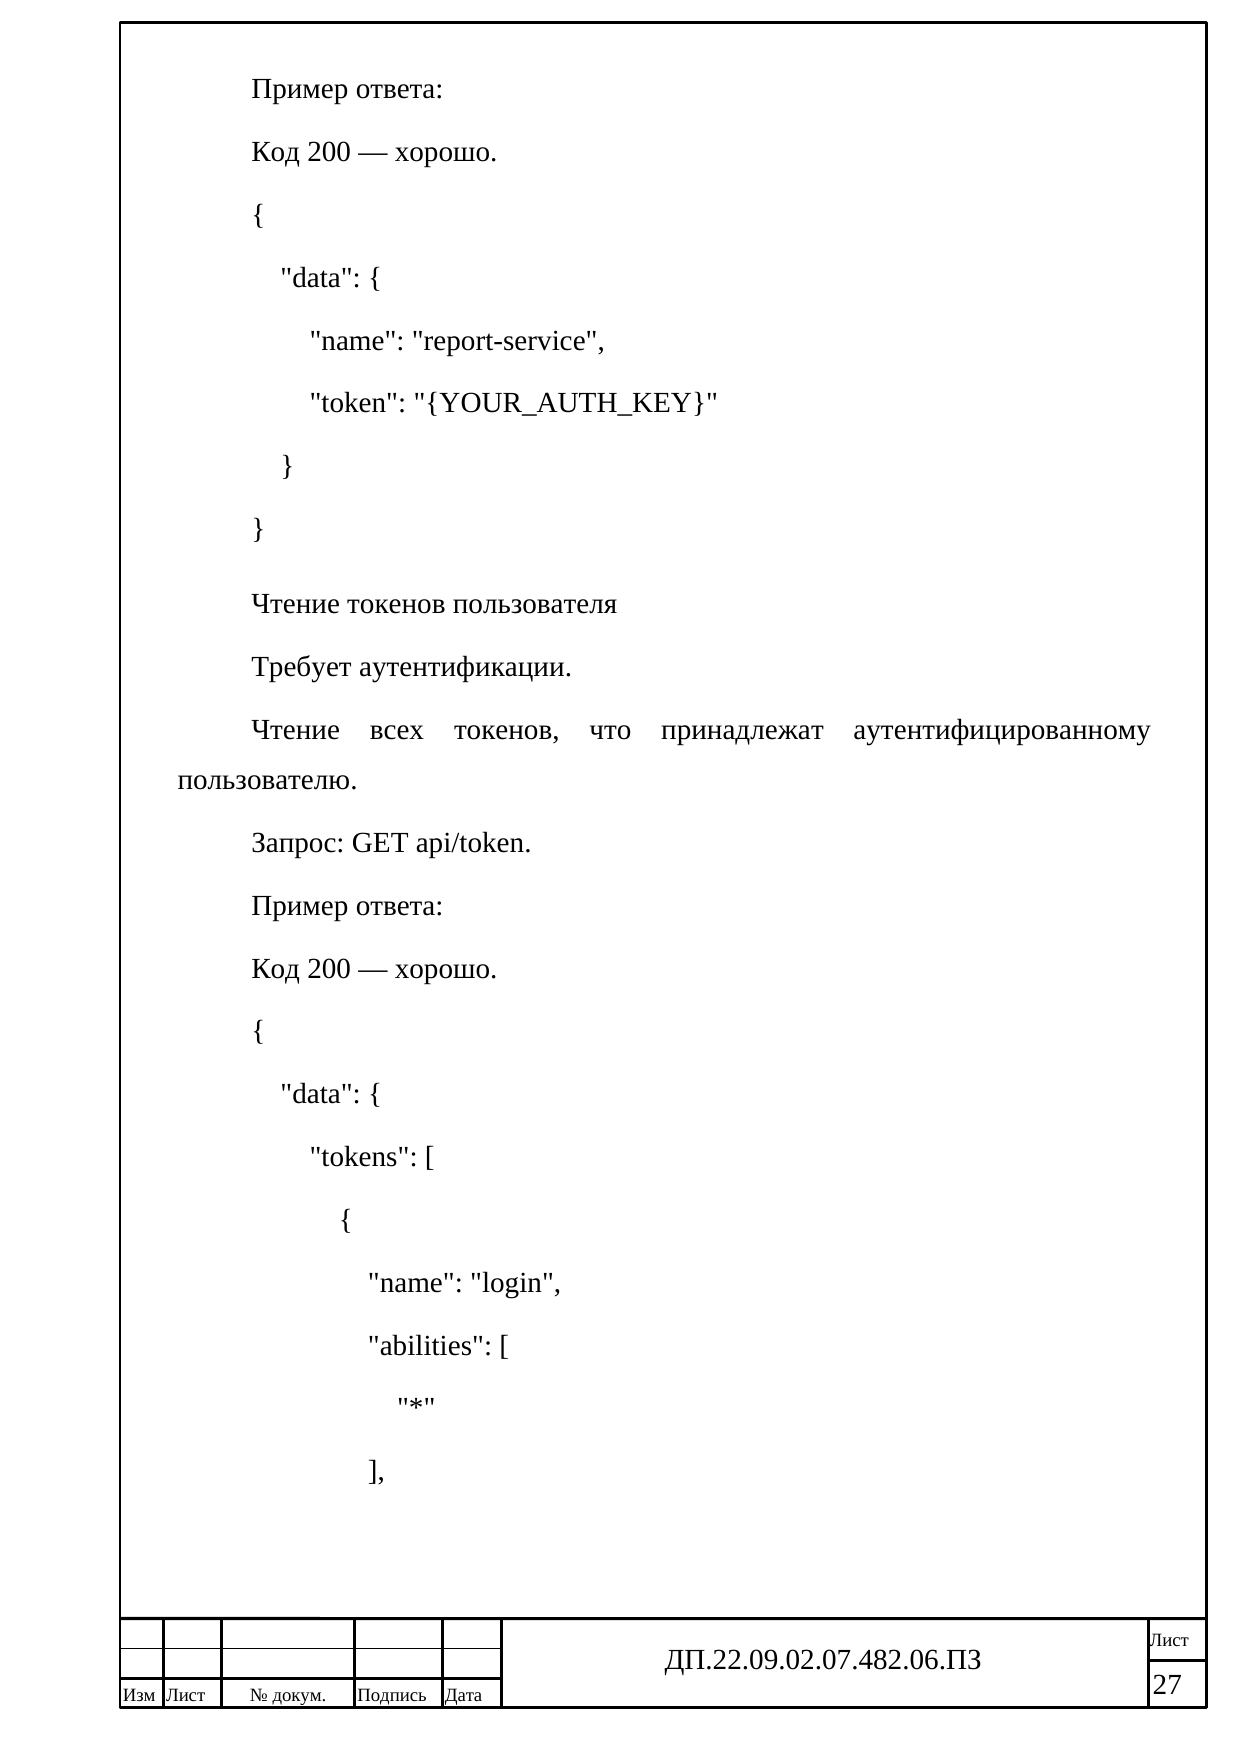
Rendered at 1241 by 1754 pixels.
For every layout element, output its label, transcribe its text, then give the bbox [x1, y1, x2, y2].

text Чтение всех токенов, что принадлежат аутентифицированному пользователю. [177, 712, 1152, 796]
text { [177, 1013, 1152, 1047]
text } [177, 511, 1152, 544]
text } [177, 448, 1152, 482]
text Запрос: GET api/token. [177, 825, 1152, 859]
text Требует аутентификации. [177, 649, 1152, 683]
text "data": { [177, 260, 1152, 293]
text "name": "login", [177, 1265, 1152, 1298]
text Пример ответа: [177, 71, 1152, 105]
text Пример ответа: [177, 888, 1152, 921]
text { [177, 197, 1152, 231]
text "*" [177, 1390, 1152, 1424]
text "data": { [177, 1076, 1152, 1110]
text Код 200 — хорошо. [177, 134, 1152, 168]
text Код 200 — хорошо. [177, 951, 1152, 984]
text "name": "report-service", [177, 323, 1152, 356]
text "token": "{YOUR_AUTH_KEY}" [177, 385, 1152, 419]
text "abilities": [ [177, 1328, 1152, 1361]
text "tokens": [ [177, 1139, 1152, 1173]
subtitle Чтение токенов пользователя [251, 586, 1152, 620]
text ], [177, 1453, 1152, 1487]
text { [177, 1202, 1152, 1236]
